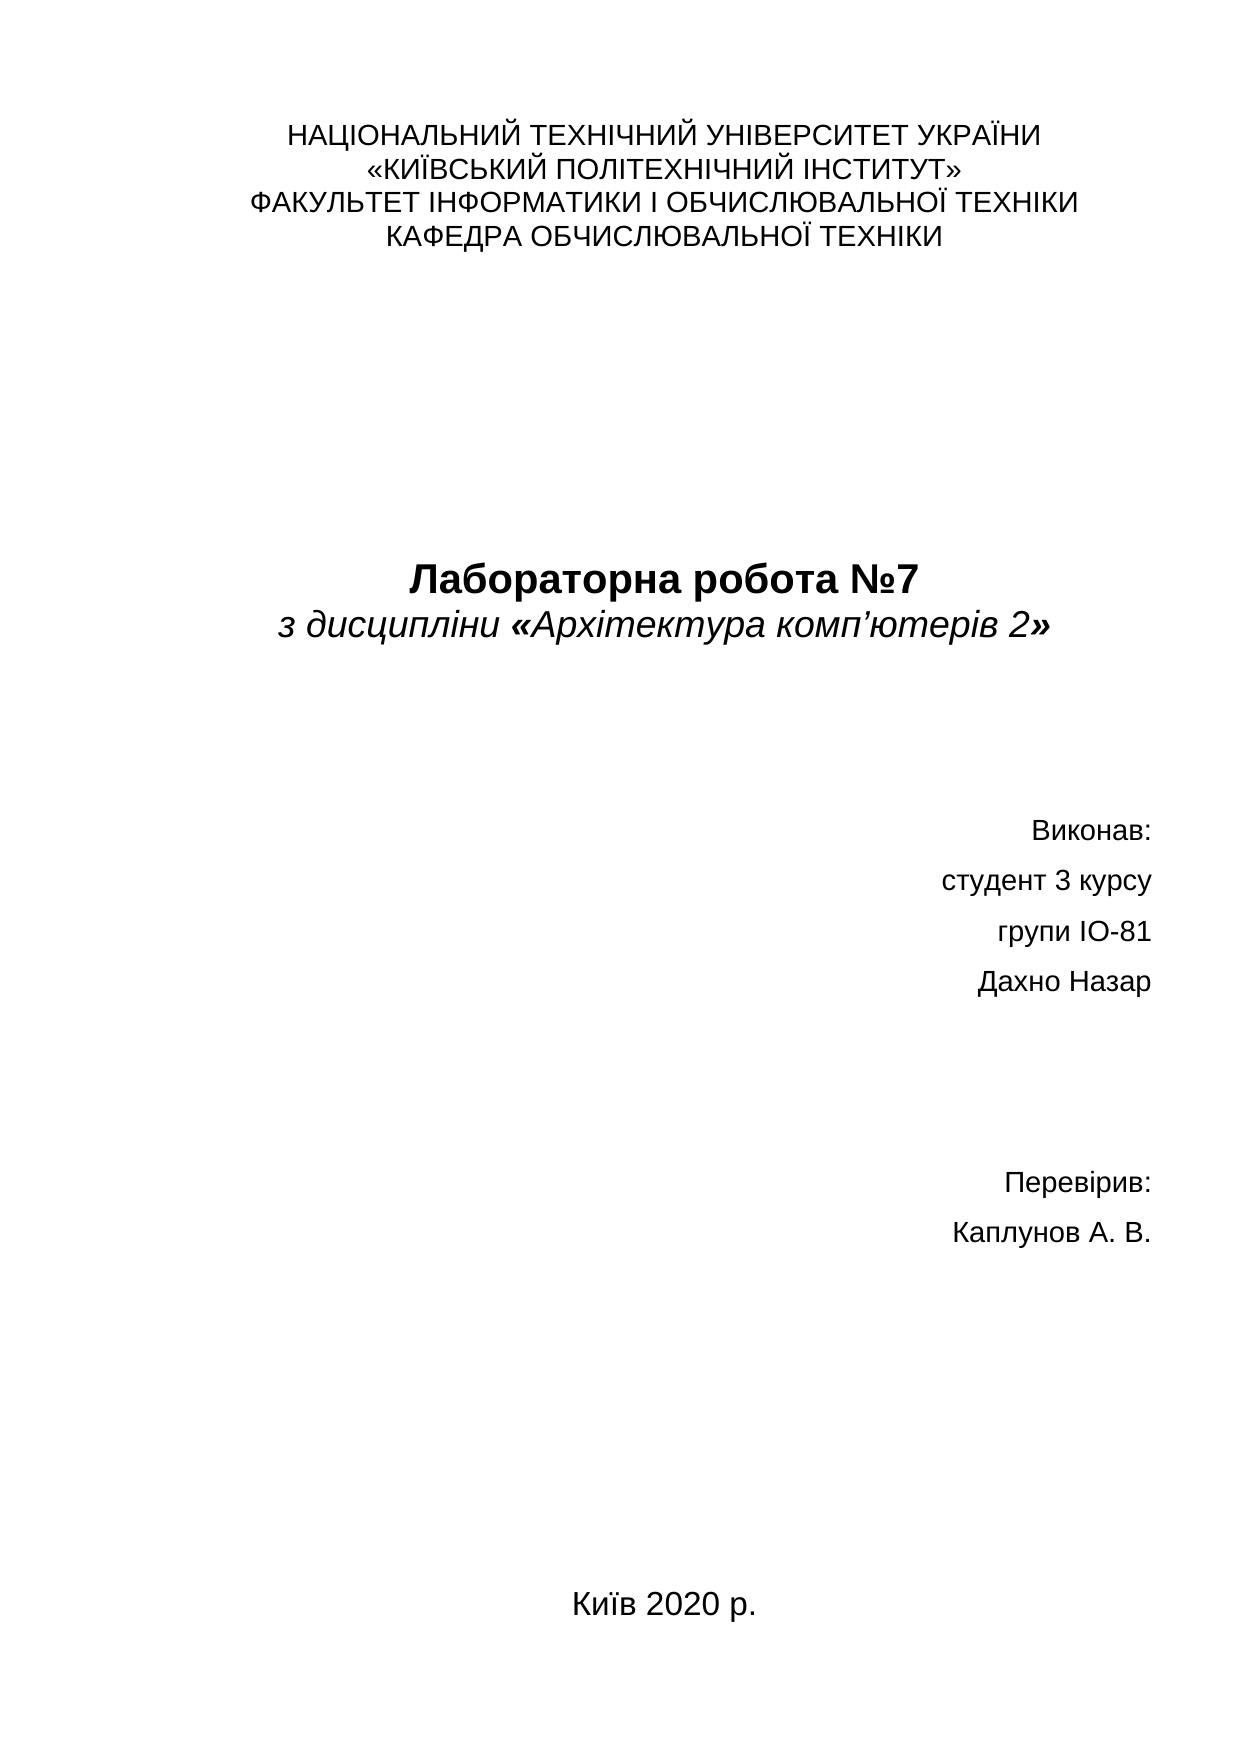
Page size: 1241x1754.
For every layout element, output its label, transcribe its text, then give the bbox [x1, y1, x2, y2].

text ФАКУЛЬТЕТ ІНФОРМАТИКИ І ОБЧИСЛЮВАЛЬНОЇ ТЕХНІКИ [177, 185, 1152, 219]
text Київ 2020 р. [177, 1584, 1152, 1623]
text «КИЇВСЬКИЙ ПОЛІТЕХНІЧНИЙ ІНСТИТУТ» [177, 152, 1152, 185]
text Лабораторна робота №7 [177, 554, 1152, 602]
text з дисципліни «Архітектура комп’ютерів 2» [177, 602, 1152, 645]
text студент 3 курсу [177, 863, 1152, 897]
text Виконав: [177, 813, 1152, 846]
text групи ІО-81 [177, 913, 1152, 947]
text Дахно Назар [177, 964, 1152, 997]
text НАЦІОНАЛЬНИЙ ТЕХНІЧНИЙ УНІВЕРСИТЕТ УКРАЇНИ [177, 118, 1152, 152]
text Перевірив: [177, 1165, 1152, 1199]
text Каплунов А. В. [177, 1215, 1152, 1249]
text КАФЕДРА ОБЧИСЛЮВАЛЬНОЇ ТЕХНІКИ [177, 219, 1152, 252]
